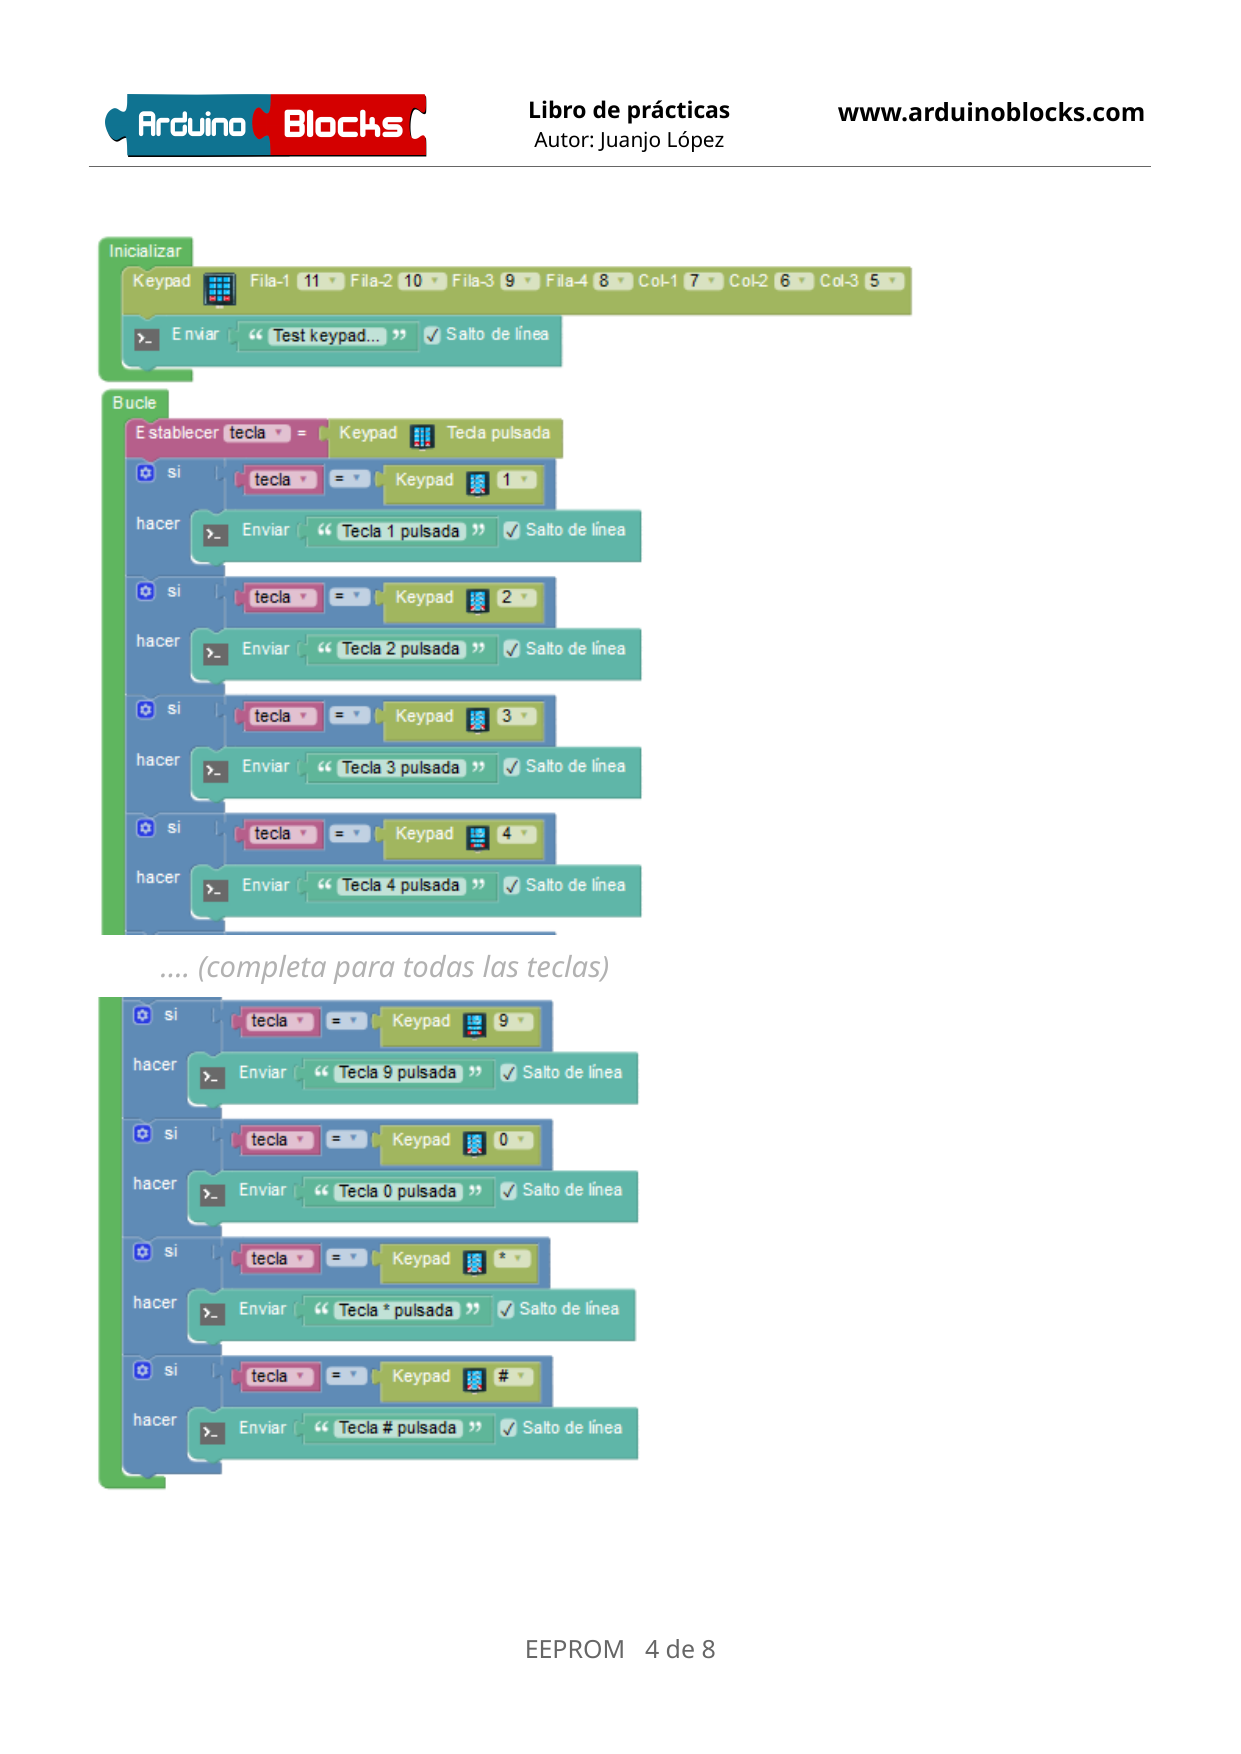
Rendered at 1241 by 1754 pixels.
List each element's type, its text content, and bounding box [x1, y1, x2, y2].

table_header [89, 224, 1152, 940]
picture [105, 94, 427, 157]
picture [94, 997, 654, 1498]
picture [94, 230, 917, 935]
table_cell …. (completa para todas las teclas) [89, 940, 1152, 992]
table_cell [89, 992, 1152, 1503]
